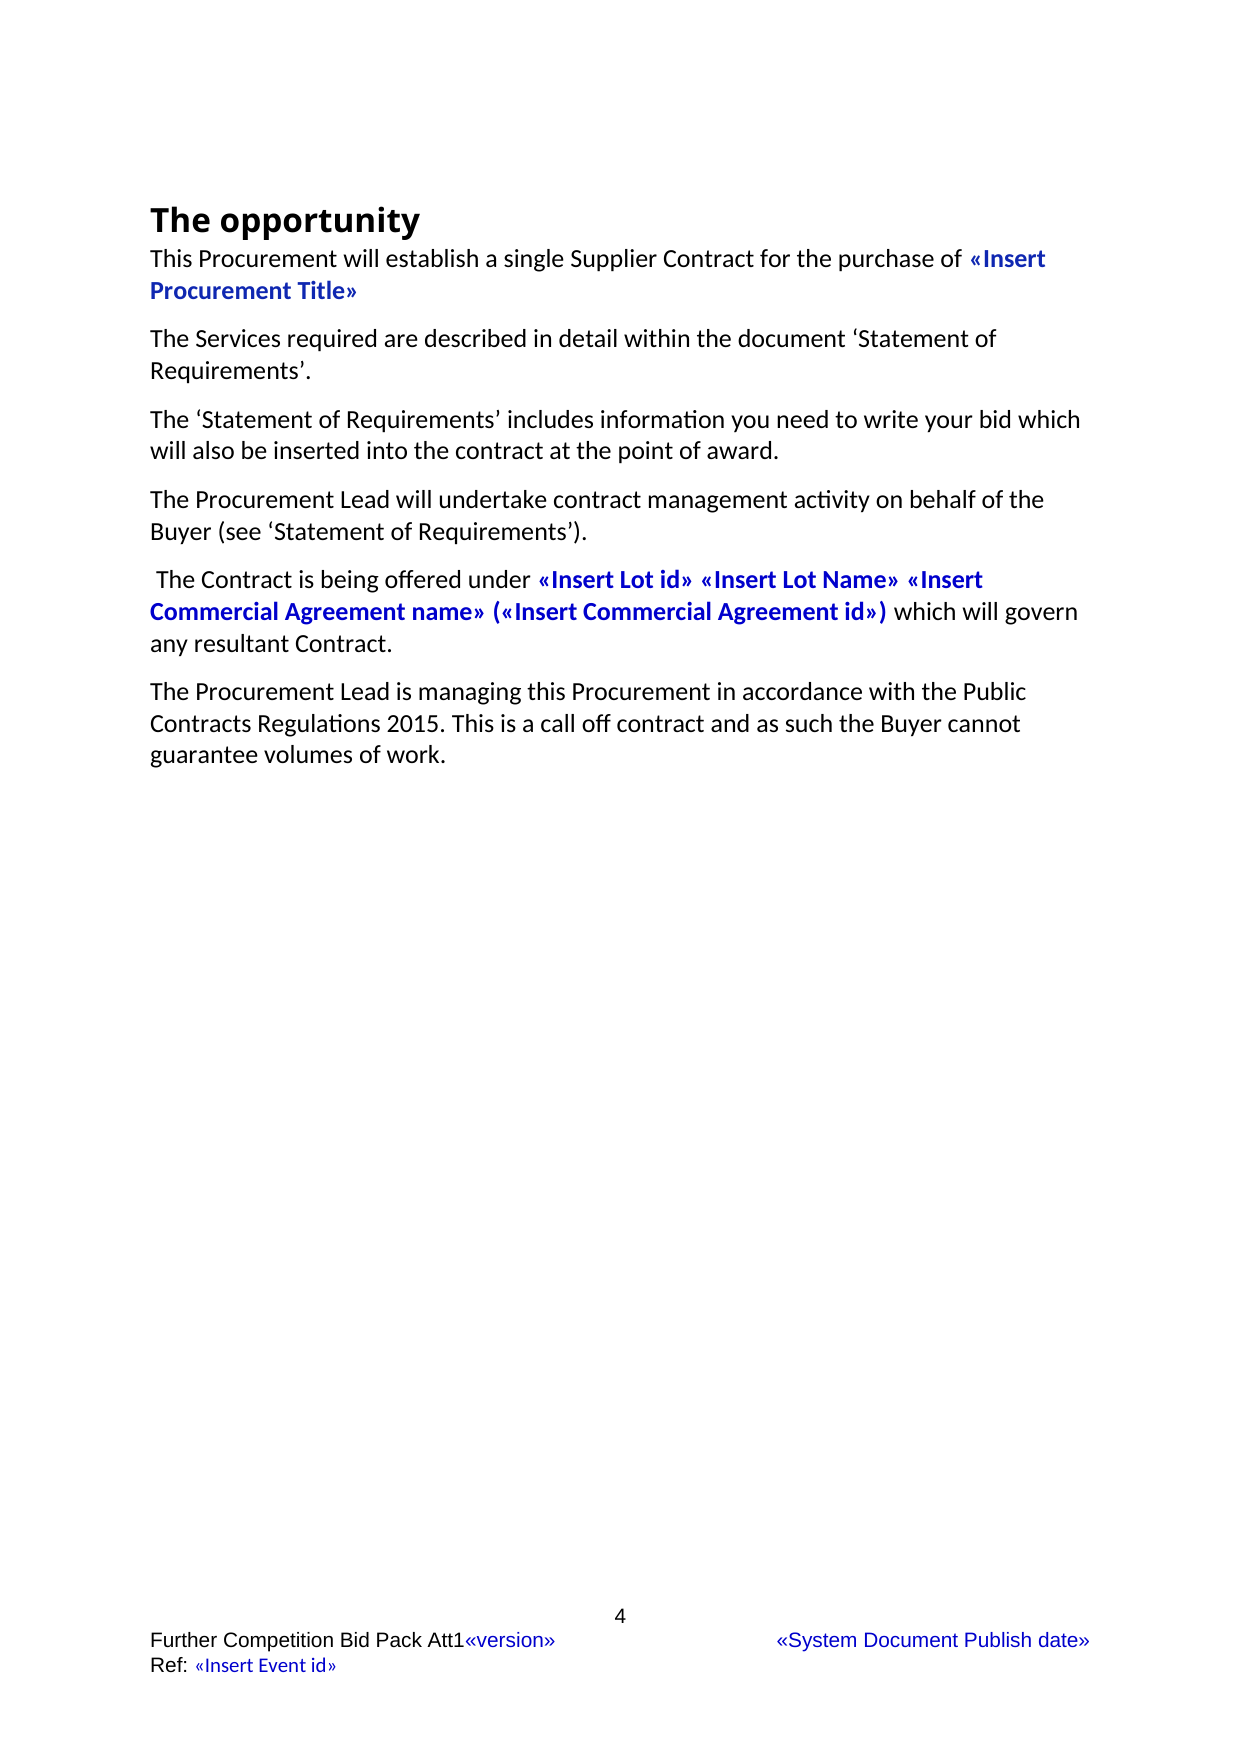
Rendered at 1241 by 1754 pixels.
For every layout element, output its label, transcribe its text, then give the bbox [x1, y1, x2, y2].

text The Services required are described in detail within the document ‘Statement of Requirements’. [150, 322, 1090, 386]
subtitle The opportunity [150, 197, 1090, 242]
text The Procurement Lead is managing this Procurement in accordance with the Public Contracts Regulations 2015. This is a call off contract and as such the Buyer cannot guarantee volumes of work. [150, 675, 1090, 770]
text The ‘Statement of Requirements’ includes information you need to write your bid which will also be inserted into the contract at the point of award. [150, 403, 1090, 466]
text This Procurement will establish a single Supplier Contract for the purchase of «Insert Procurement Title» [150, 242, 1090, 306]
text The Contract is being offered under «Insert Lot id» «Insert Lot Name» «Insert Commercial Agreement name» («Insert Commercial Agreement id») which will govern any resultant Contract. [150, 563, 1090, 658]
text The Procurement Lead will undertake contract management activity on behalf of the Buyer (see ‘Statement of Requirements’). [150, 483, 1090, 546]
